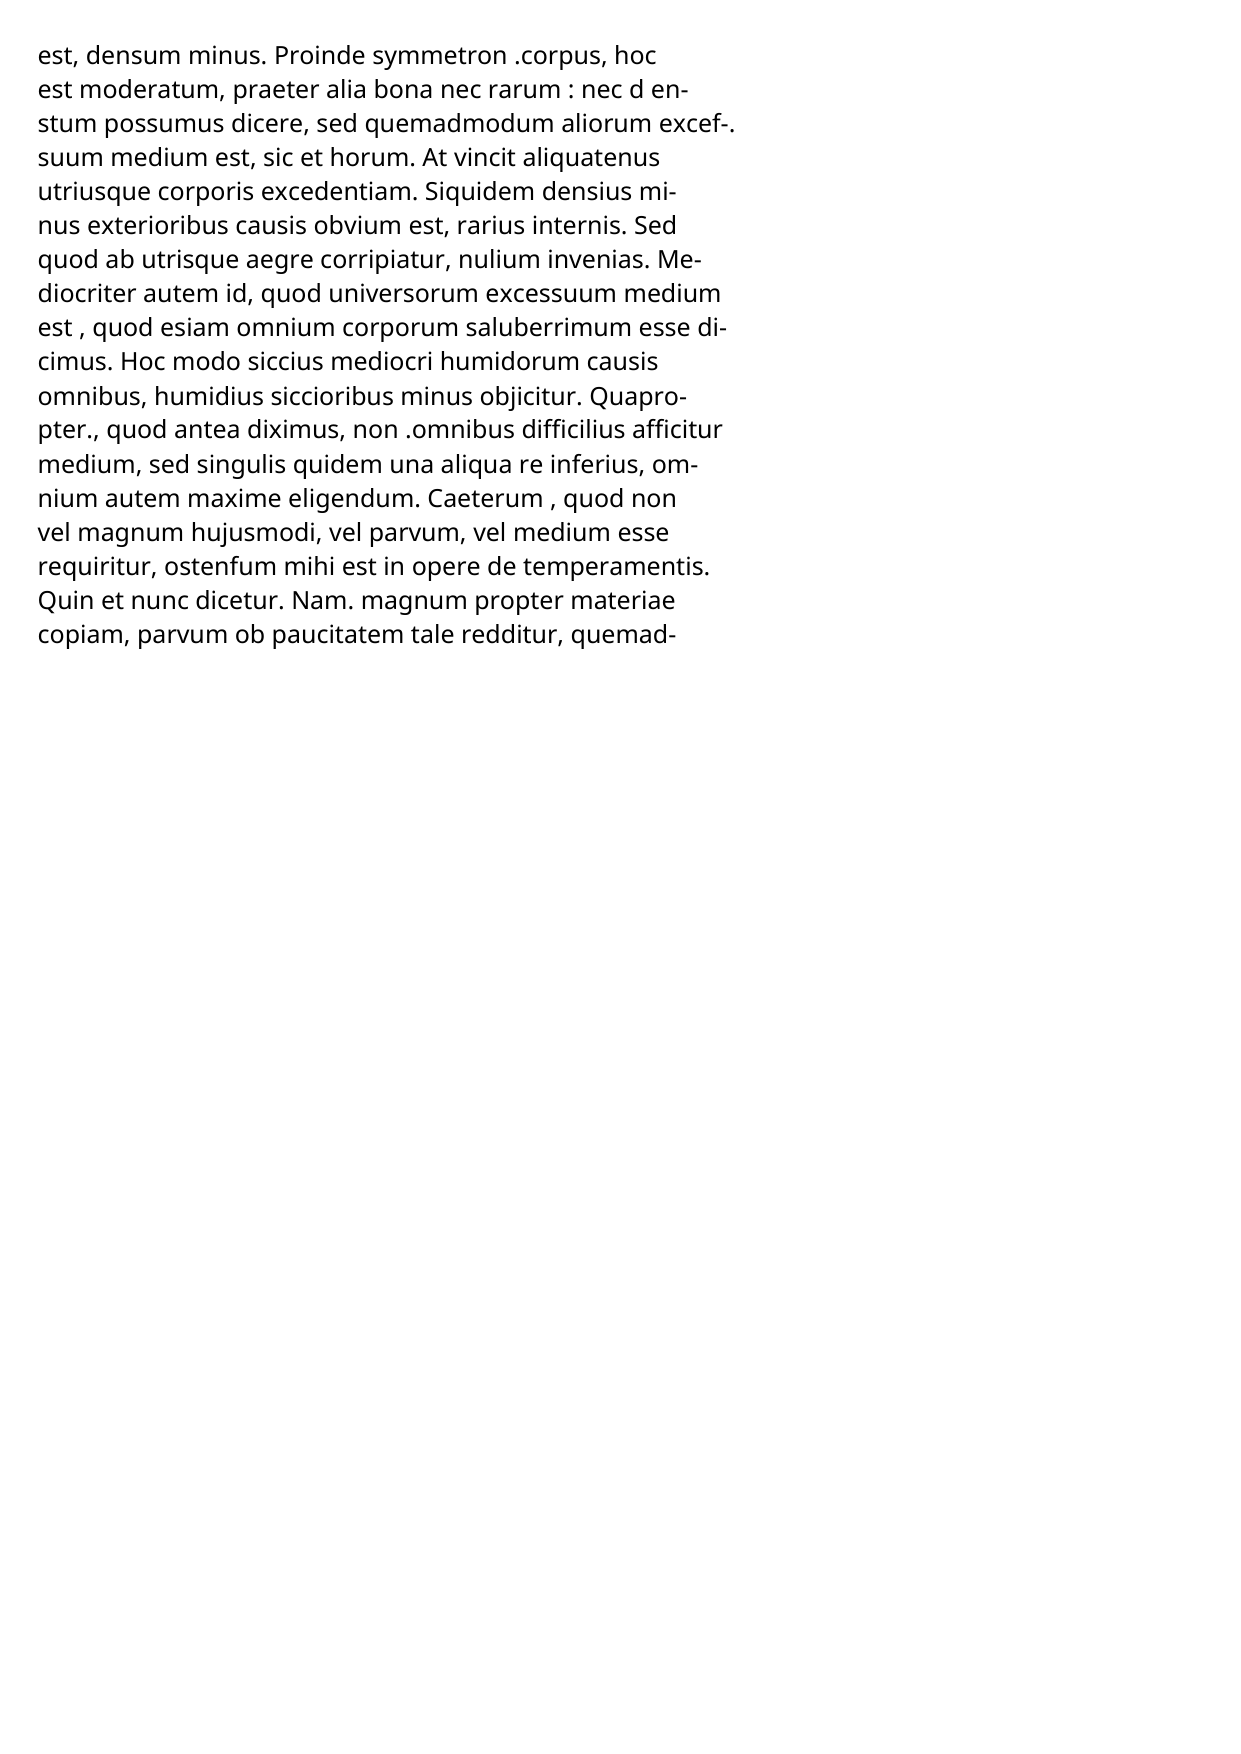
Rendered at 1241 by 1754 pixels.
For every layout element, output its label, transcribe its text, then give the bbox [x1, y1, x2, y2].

text est, densum minus. Proinde symmetron .corpus, hoc est moderatum, praeter alia bona nec rarum : nec d en- stum possumus dicere, sed quemadmodum aliorum excef-. suum medium est, sic et horum. At vincit aliquatenus utriusque corporis excedentiam. Siquidem densius mi- nus exterioribus causis obvium est, rarius internis. Sed quod ab utrisque aegre corripiatur, nulium invenias. Me- diocriter autem id, quod universorum excessuum medium est , quod esiam omnium corporum saluberrimum esse di- cimus. Hoc modo siccius mediocri humidorum causis omnibus, humidius siccioribus minus objicitur. Quapro- pter., quod antea diximus, non .omnibus difficilius afficitur medium, sed singulis quidem una aliqua re inferius, om- nium autem maxime eligendum. Caeterum , quod non vel magnum hujusmodi, vel parvum, vel medium esse requiritur, ostenfum mihi est in opere de temperamentis. Quin et nunc dicetur. Nam. magnum propter materiae copiam, parvum ob paucitatem tale redditur, quemad- [37, 37, 1203, 651]
